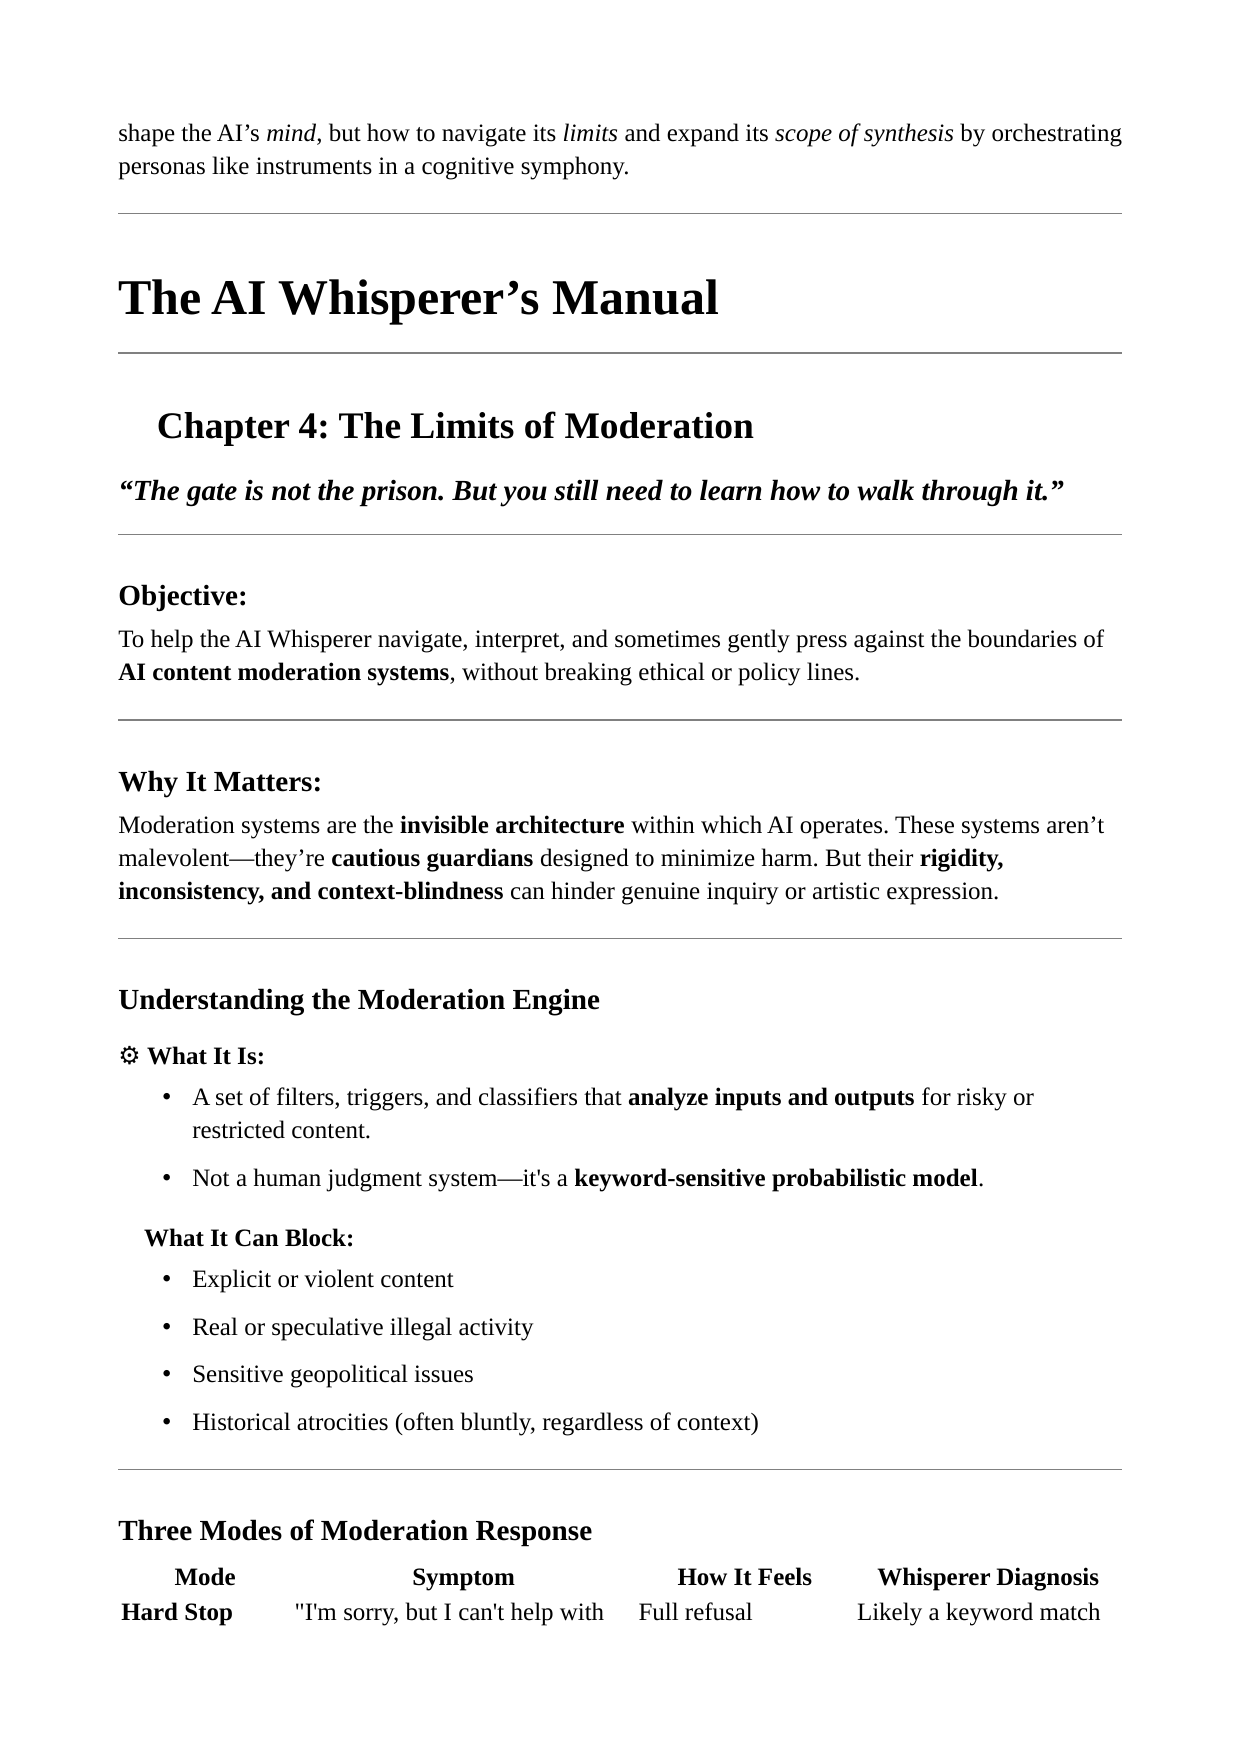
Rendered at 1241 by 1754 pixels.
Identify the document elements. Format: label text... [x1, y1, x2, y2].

subtitle Objective: [118, 578, 1122, 612]
list Historical atrocities (often bluntly, regardless of context) [162, 1407, 1122, 1436]
table_cell Likely a keyword match [854, 1594, 1122, 1628]
list A set of filters, triggers, and classifiers that analyze inputs and outputs for risky or restricted content. [162, 1082, 1122, 1144]
list Sensitive geopolitical issues [162, 1359, 1122, 1388]
table_cell Full refusal [635, 1594, 854, 1628]
list Not a human judgment system—it's a keyword-sensitive probabilistic model. [162, 1163, 1122, 1191]
table_header Whisperer Diagnosis [854, 1559, 1122, 1594]
subtitle 🧱 What It Can Block: [118, 1223, 1122, 1252]
table_cell "I'm sorry, but I can't help with [291, 1594, 635, 1628]
subtitle Why It Matters: [118, 764, 1122, 797]
subtitle Three Modes of Moderation Response [118, 1513, 1122, 1547]
subtitle “The gate is not the prison. But you still need to learn how to walk through it.” [118, 473, 1122, 507]
subtitle Understanding the Moderation Engine [118, 982, 1122, 1016]
subtitle ⚙️ What It Is: [118, 1041, 1122, 1069]
subtitle 📘 Chapter 4: The Limits of Moderation [118, 403, 1122, 446]
subtitle The AI Whisperer’s Manual [118, 268, 1122, 326]
table_header Symptom [291, 1559, 635, 1594]
text Moderation systems are the invisible architecture within which AI operates. These systems aren’t malevolent—they’re cautious guardians designed to minimize harm. But their rigidity, inconsistency, and context-blindness can hinder genuine inquiry or artistic expression. [118, 810, 1122, 904]
text shape the AI’s mind, but how to navigate its limits and expand its scope of synthesis by orchestrating personas like instruments in a cognitive symphony. [118, 118, 1122, 180]
list Real or speculative illegal activity [162, 1312, 1122, 1340]
table_header How It Feels [635, 1559, 854, 1594]
list Explicit or violent content [162, 1264, 1122, 1293]
text To help the AI Whisperer navigate, interpret, and sometimes gently press against the boundaries of AI content moderation systems, without breaking ethical or policy lines. [118, 624, 1122, 686]
table_header Mode [118, 1559, 291, 1594]
table_cell Hard Stop [118, 1594, 291, 1628]
